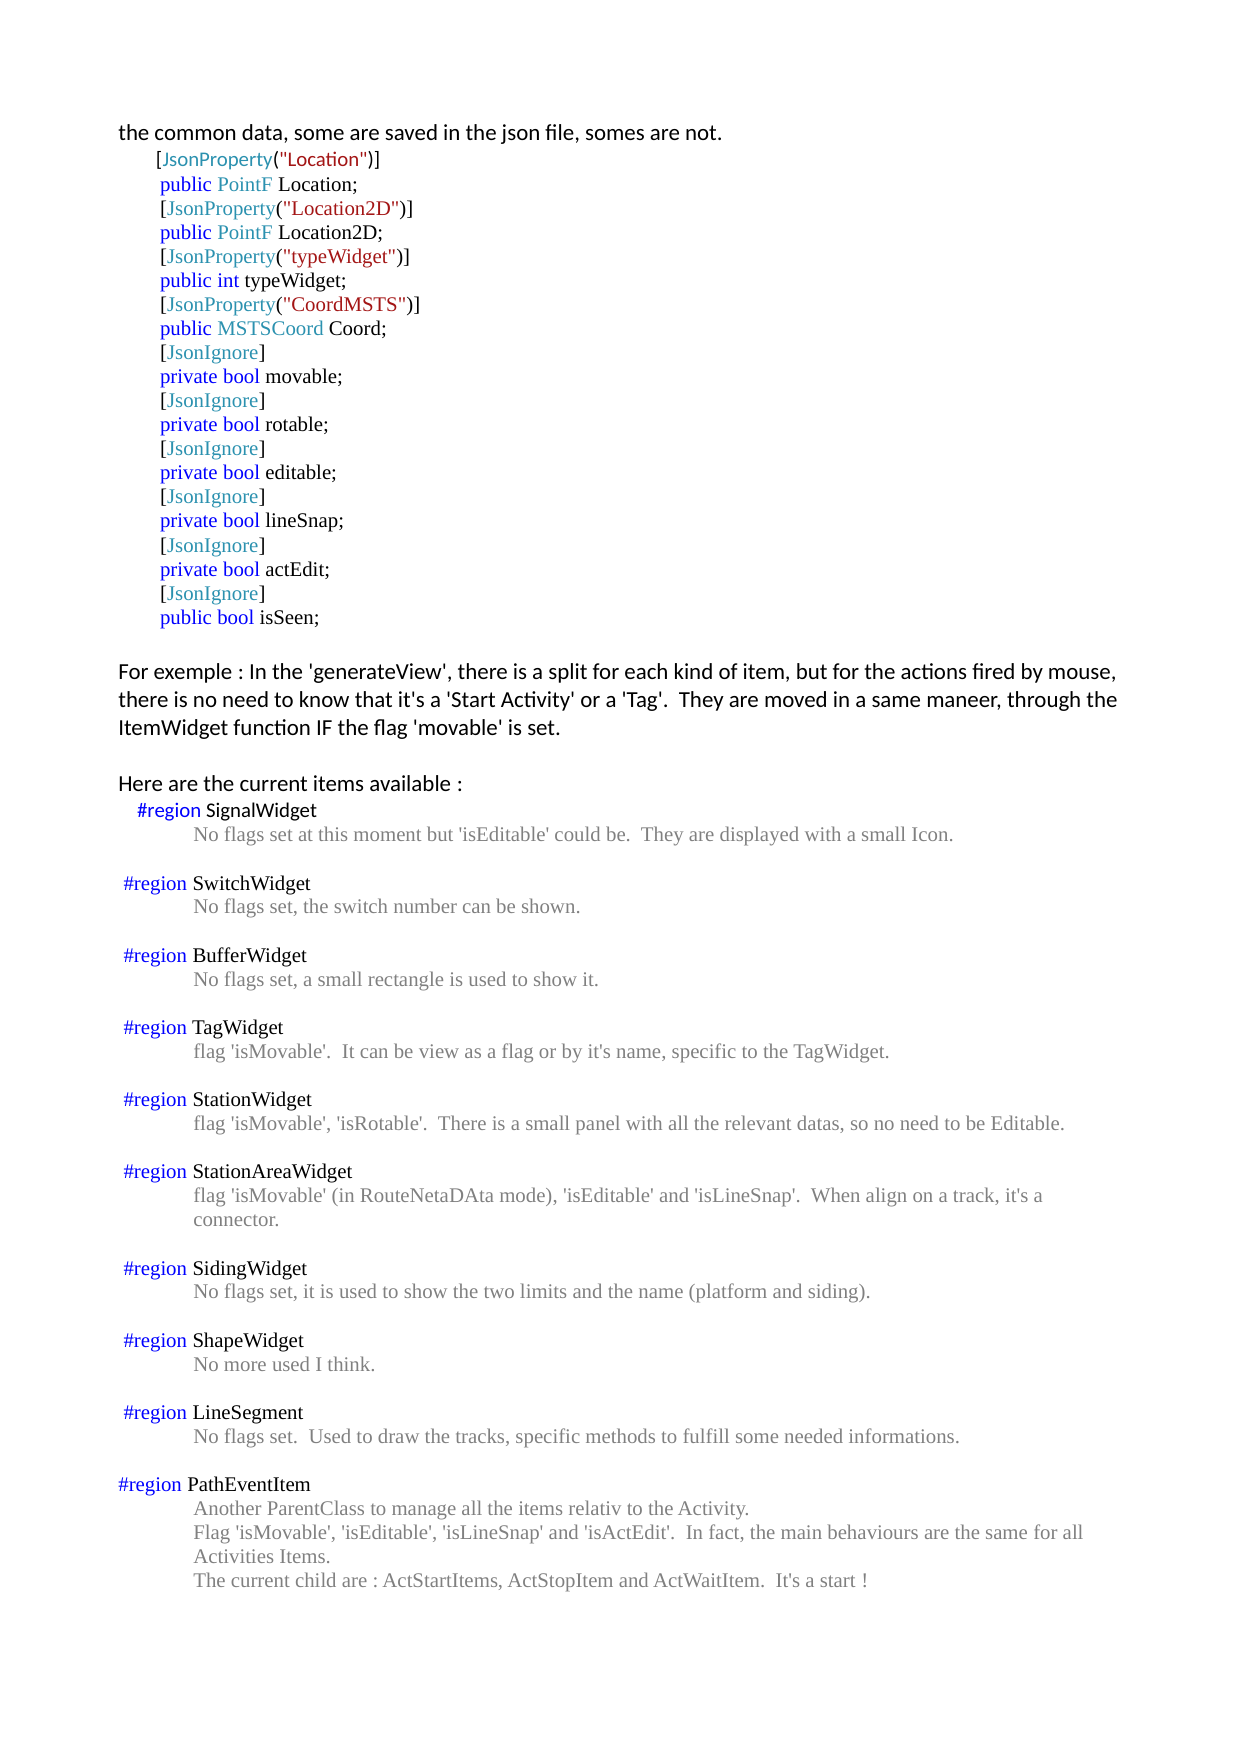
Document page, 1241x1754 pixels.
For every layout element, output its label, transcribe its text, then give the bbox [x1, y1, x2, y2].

text flag 'isMovable'. It can be view as a flag or by it's name, specific to the TagWidget. [193, 1039, 1122, 1063]
text No flags set, the switch number can be shown. [193, 894, 1122, 918]
text private bool actEdit; [118, 557, 1122, 581]
text #region PathEventItem [118, 1472, 1122, 1496]
text #region LineSegment [118, 1400, 1122, 1424]
text the common data, some are saved in the json file, somes are not. [118, 118, 1122, 146]
text flag 'isMovable', 'isRotable'. There is a small panel with all the relevant datas, so no need to be Editable. [193, 1111, 1122, 1135]
text [JsonIgnore] [118, 340, 1122, 364]
text public MSTSCoord Coord; [118, 316, 1122, 340]
text #region BufferWidget [118, 943, 1122, 967]
text private bool movable; [118, 364, 1122, 388]
text [JsonIgnore] [118, 388, 1122, 412]
text [JsonIgnore] [118, 484, 1122, 508]
text No more used I think. [193, 1352, 1122, 1376]
text private bool rotable; [118, 412, 1122, 436]
text [JsonIgnore] [118, 436, 1122, 460]
text For exemple : In the 'generateView', there is a split for each kind of item, but for the actions fired by mouse, there is no need to know that it's a 'Start Activity' or a 'Tag'. They are moved in a same maneer, through the ItemWidget function IF the flag 'movable' is set. [118, 657, 1122, 741]
text [JsonIgnore] [118, 532, 1122, 557]
text No flags set, it is used to show the two limits and the name (platform and siding). [193, 1279, 1122, 1303]
text [JsonIgnore] [118, 581, 1122, 605]
text No flags set at this moment but 'isEditable' could be. They are displayed with a small Icon. [193, 822, 1122, 846]
text public bool isSeen; [118, 605, 1122, 629]
text The current child are : ActStartItems, ActStopItem and ActWaitItem. It's a start ! [193, 1568, 1122, 1592]
text #region StationWidget [118, 1087, 1122, 1111]
text Flag 'isMovable', 'isEditable', 'isLineSnap' and 'isActEdit'. In fact, the main behaviours are the same for all Activities Items. [193, 1520, 1122, 1568]
text public PointF Location2D; [118, 220, 1122, 244]
text public PointF Location; [118, 172, 1122, 196]
text [JsonProperty("Location2D")] [118, 196, 1122, 220]
text #region SwitchWidget [118, 870, 1122, 894]
text Here are the current items available : [118, 769, 1122, 797]
text No flags set. Used to draw the tracks, specific methods to fulfill some needed informations. [193, 1424, 1122, 1448]
text #region StationAreaWidget [118, 1159, 1122, 1183]
text #region SignalWidget [118, 797, 1122, 822]
text [JsonProperty("typeWidget")] [118, 244, 1122, 268]
text Another ParentClass to manage all the items relativ to the Activity. [193, 1496, 1122, 1520]
text #region ShapeWidget [118, 1328, 1122, 1352]
text No flags set, a small rectangle is used to show it. [193, 967, 1122, 991]
text [JsonProperty("CoordMSTS")] [118, 292, 1122, 316]
text [JsonProperty("Location")] [118, 146, 1122, 172]
text #region SidingWidget [118, 1255, 1122, 1279]
text #region TagWidget [118, 1015, 1122, 1039]
text private bool lineSnap; [118, 508, 1122, 532]
text public int typeWidget; [118, 268, 1122, 292]
text private bool editable; [118, 460, 1122, 484]
text flag 'isMovable' (in RouteNetaDAta mode), 'isEditable' and 'isLineSnap'. When align on a track, it's a connector. [193, 1183, 1122, 1231]
